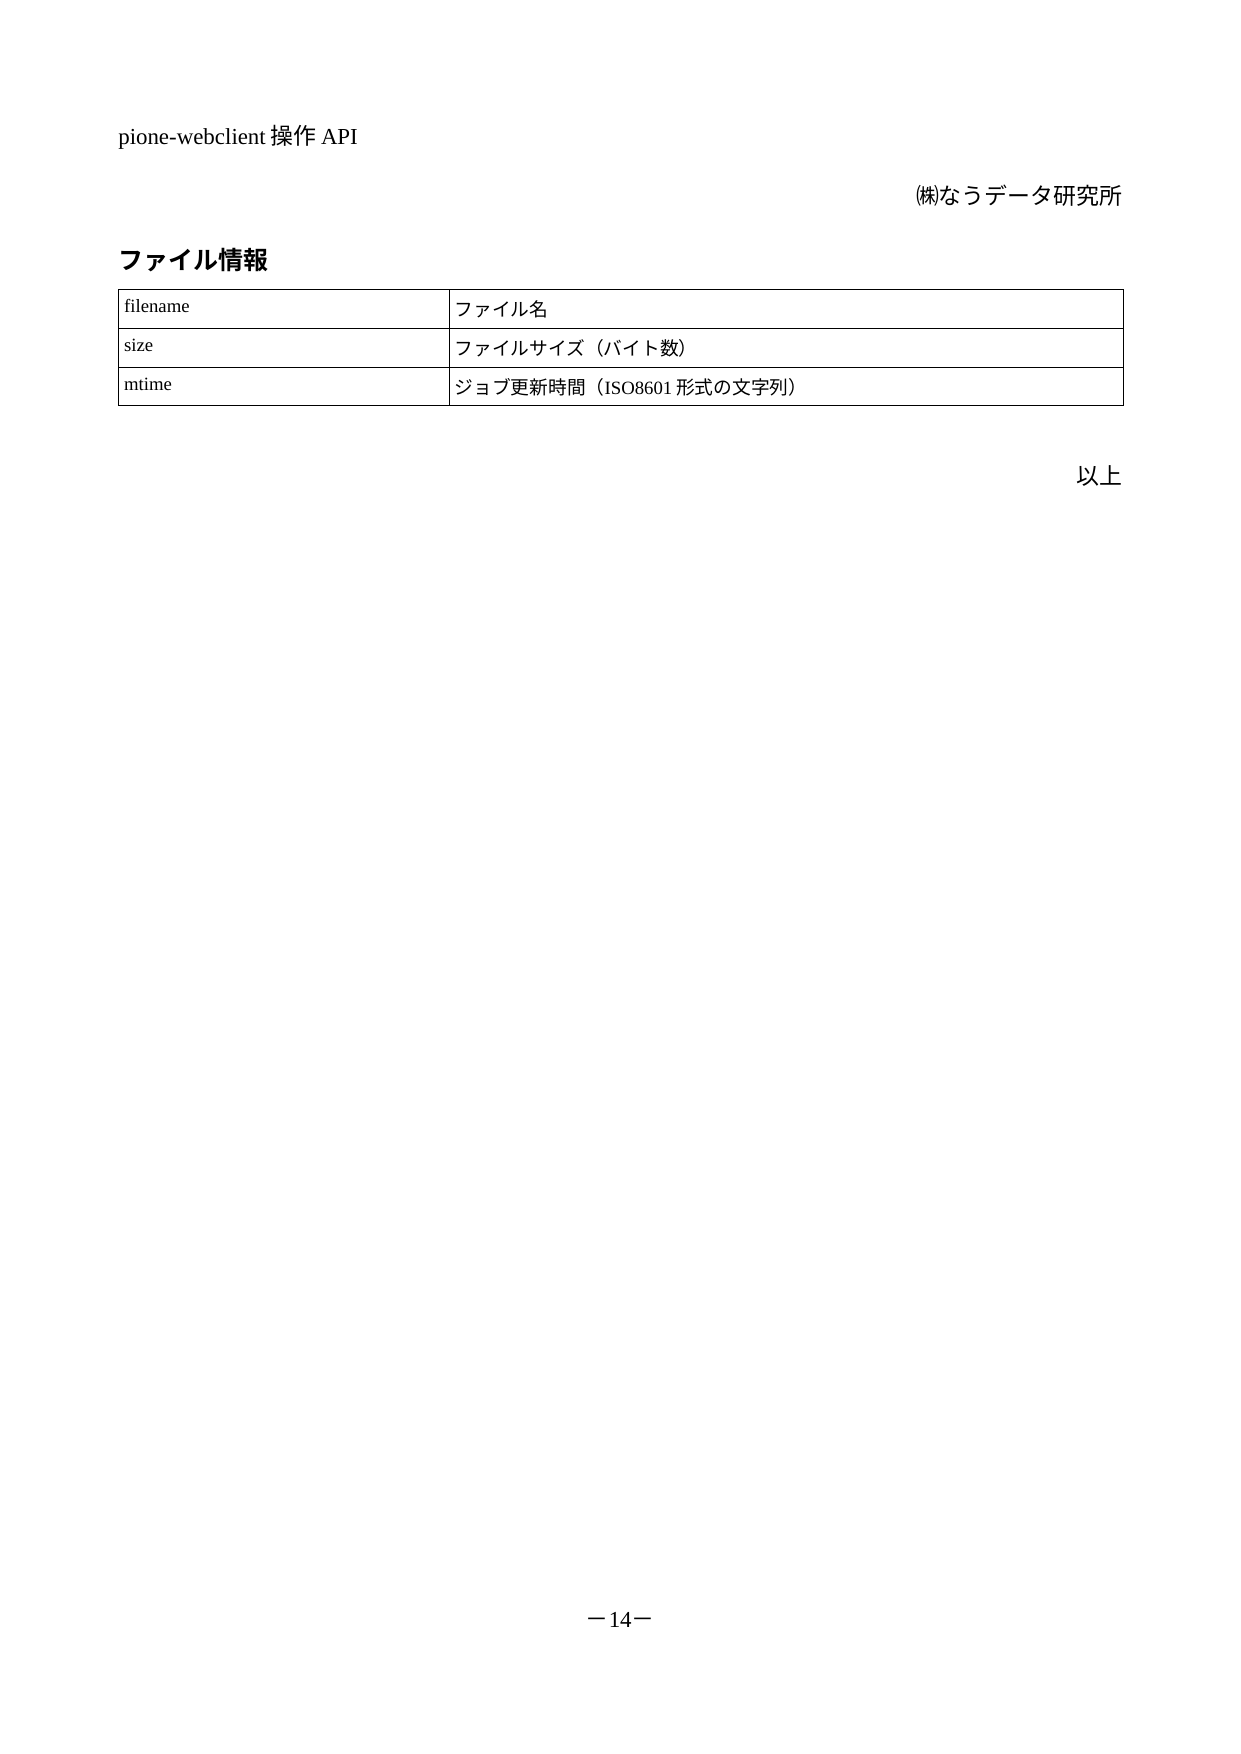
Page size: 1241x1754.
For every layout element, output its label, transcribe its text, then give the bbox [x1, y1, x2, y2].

table_header filename [119, 290, 449, 328]
table_cell ジョブ更新時間（ISO8601形式の文字列） [450, 368, 1123, 405]
table_cell mtime [119, 368, 449, 405]
table_cell ファイルサイズ（バイト数） [450, 329, 1123, 367]
subtitle ファイル情報 [118, 240, 1122, 277]
table_cell size [119, 329, 449, 367]
table_header ファイル名 [450, 290, 1123, 328]
text 以上 [118, 458, 1122, 491]
